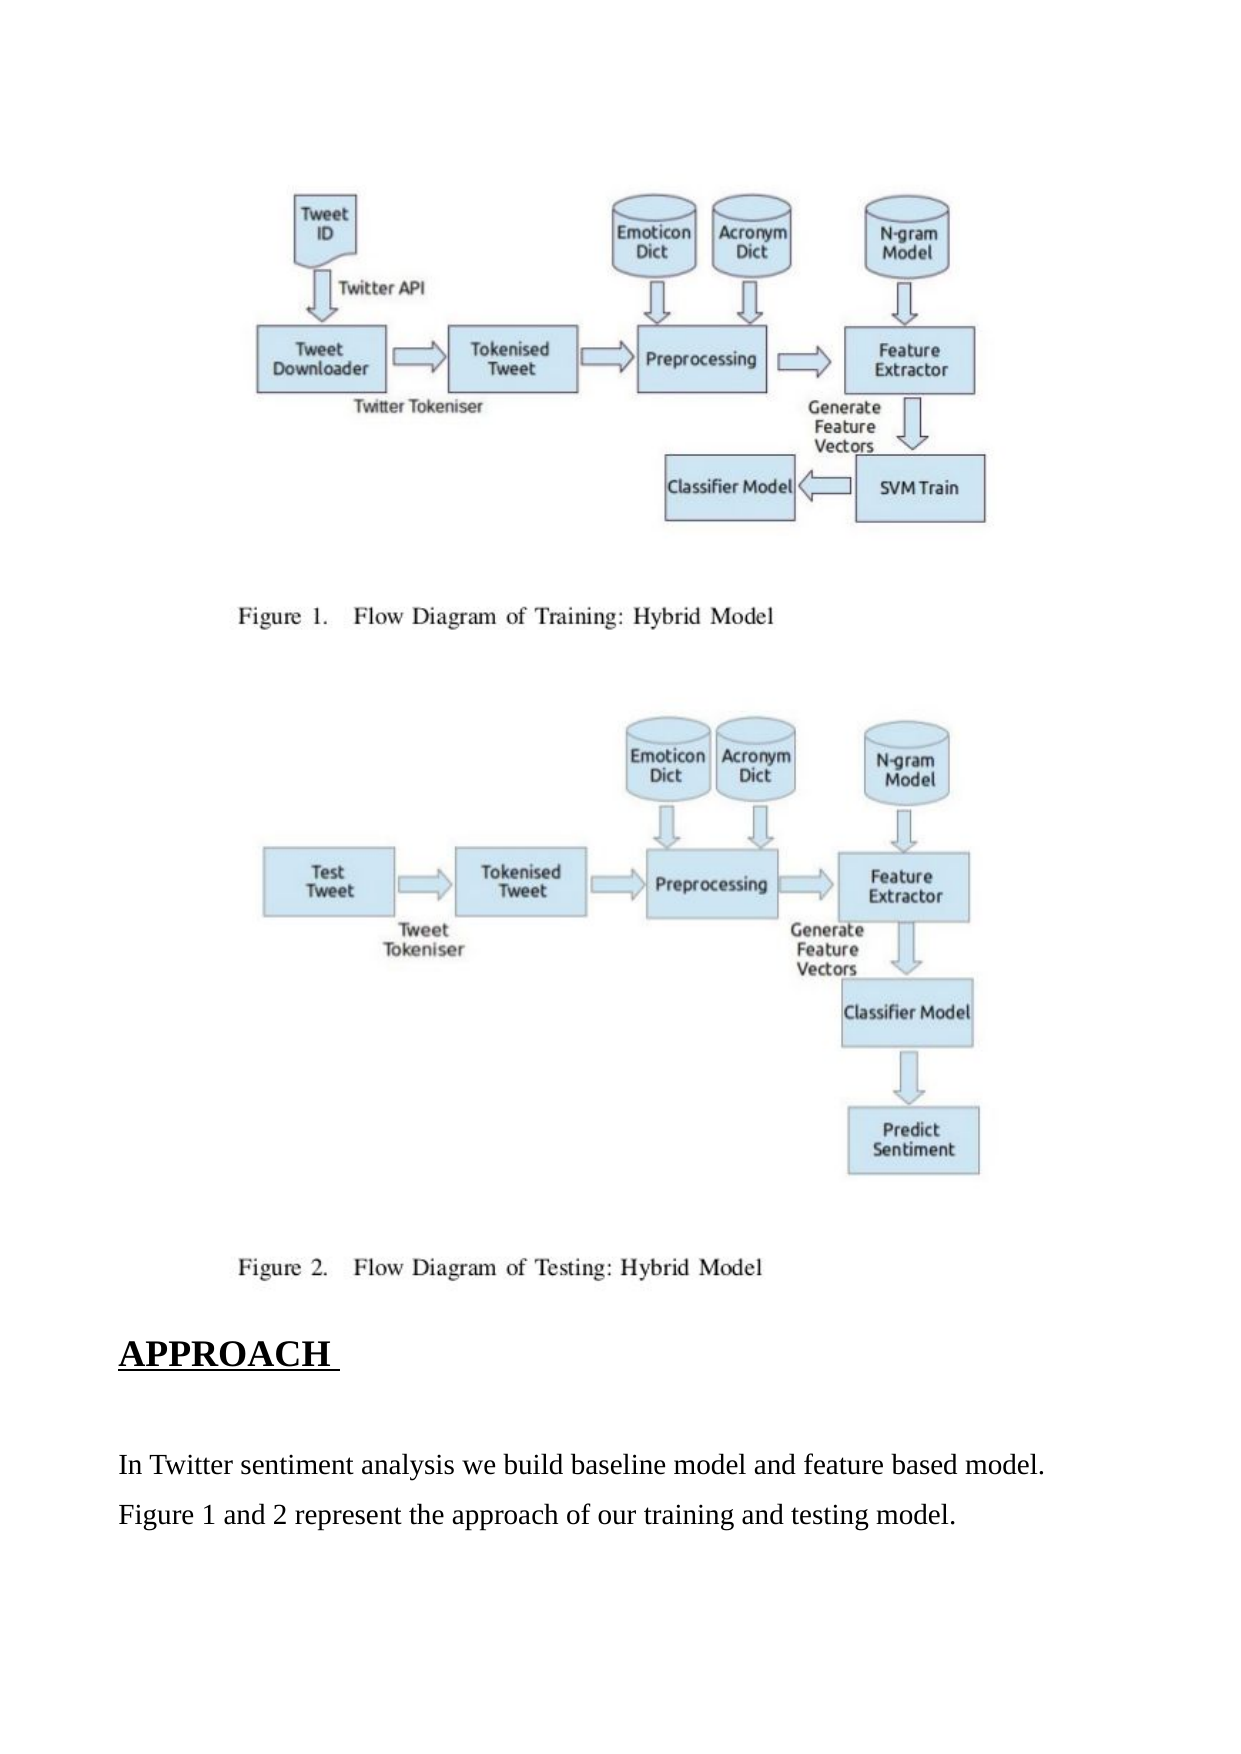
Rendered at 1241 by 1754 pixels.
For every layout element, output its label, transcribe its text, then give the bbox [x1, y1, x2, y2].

text APPROACH [118, 118, 1122, 1375]
picture [207, 151, 1074, 1311]
text In Twitter sentiment analysis we build baseline model and feature based model. Figure 1 and 2 represent the approach of our training and testing model. [118, 1447, 1122, 1531]
